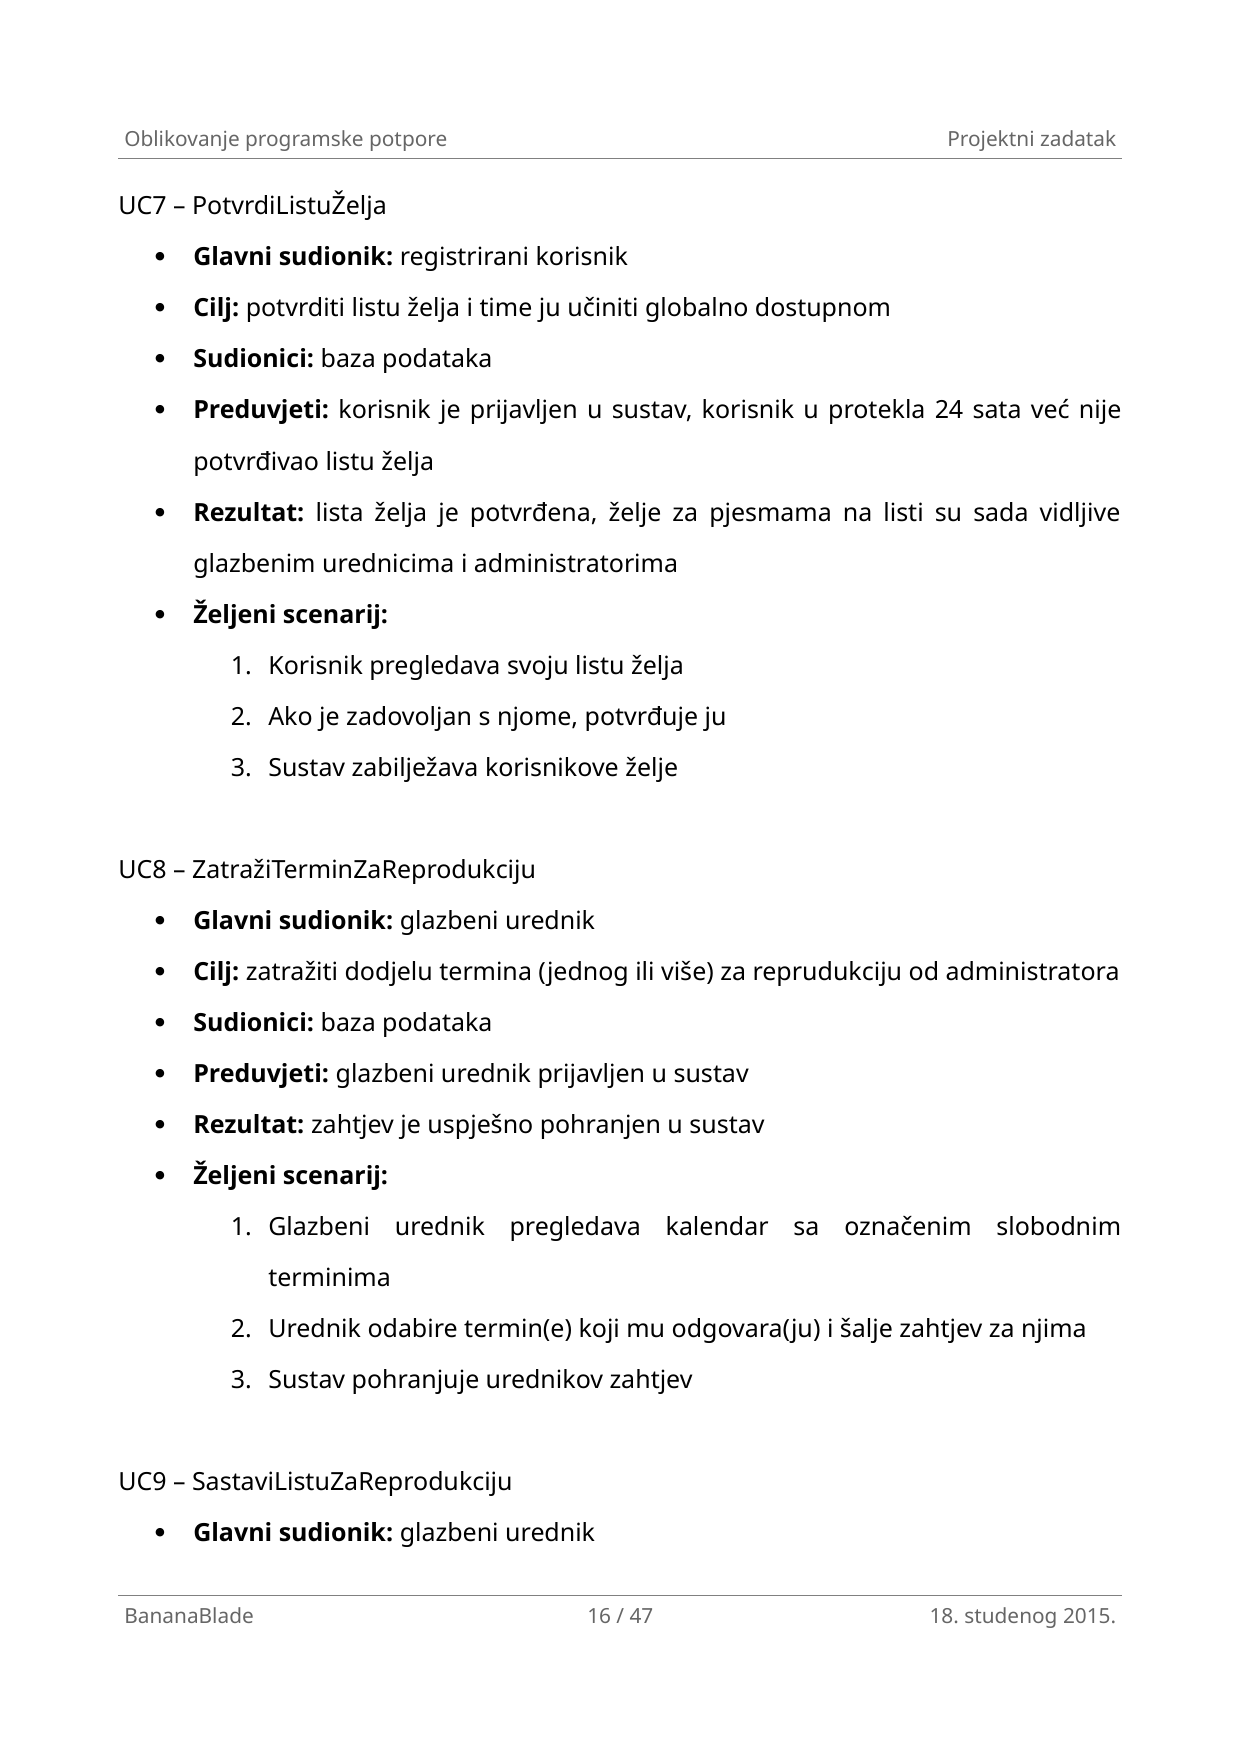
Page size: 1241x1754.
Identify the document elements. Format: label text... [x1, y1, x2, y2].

list Glavni sudionik: glazbeni urednik [156, 903, 1122, 937]
list Preduvjeti: korisnik je prijavljen u sustav, korisnik u protekla 24 sata već nije potvrđivao listu želja [156, 392, 1122, 477]
list Željeni scenarij: [156, 1158, 1122, 1192]
list Rezultat: zahtjev je uspješno pohranjen u sustav [156, 1107, 1122, 1141]
list Sustav pohranjuje urednikov zahtjev [231, 1362, 1122, 1396]
list Željeni scenarij: [156, 596, 1122, 630]
list Ako je zadovoljan s njome, potvrđuje ju [231, 698, 1122, 732]
list Urednik odabire termin(e) koji mu odgovara(ju) i šalje zahtjev za njima [231, 1311, 1122, 1345]
text UC8 – ZatražiTerminZaReprodukciju [118, 852, 1122, 886]
list Rezultat: lista želja je potvrđena, želje za pjesmama na listi su sada vidljive glazbenim urednicima i administratorima [156, 494, 1122, 579]
list Preduvjeti: glazbeni urednik prijavljen u sustav [156, 1056, 1122, 1090]
list Korisnik pregledava svoju listu želja [231, 647, 1122, 681]
text UC9 – SastaviListuZaReprodukciju [118, 1464, 1122, 1498]
list Cilj: potvrditi listu želja i time ju učiniti globalno dostupnom [156, 290, 1122, 324]
list Glavni sudionik: glazbeni urednik [156, 1515, 1122, 1549]
list Glazbeni urednik pregledava kalendar sa označenim slobodnim terminima [231, 1209, 1122, 1294]
list Sudionici: baza podataka [156, 341, 1122, 375]
text UC7 – PotvrdiListuŽelja [118, 188, 1122, 222]
list Cilj: zatražiti dodjelu termina (jednog ili više) za reprudukciju od administratora [156, 954, 1122, 988]
list Sudionici: baza podataka [156, 1005, 1122, 1039]
list Sustav zabilježava korisnikove želje [231, 749, 1122, 783]
list Glavni sudionik: registrirani korisnik [156, 239, 1122, 273]
